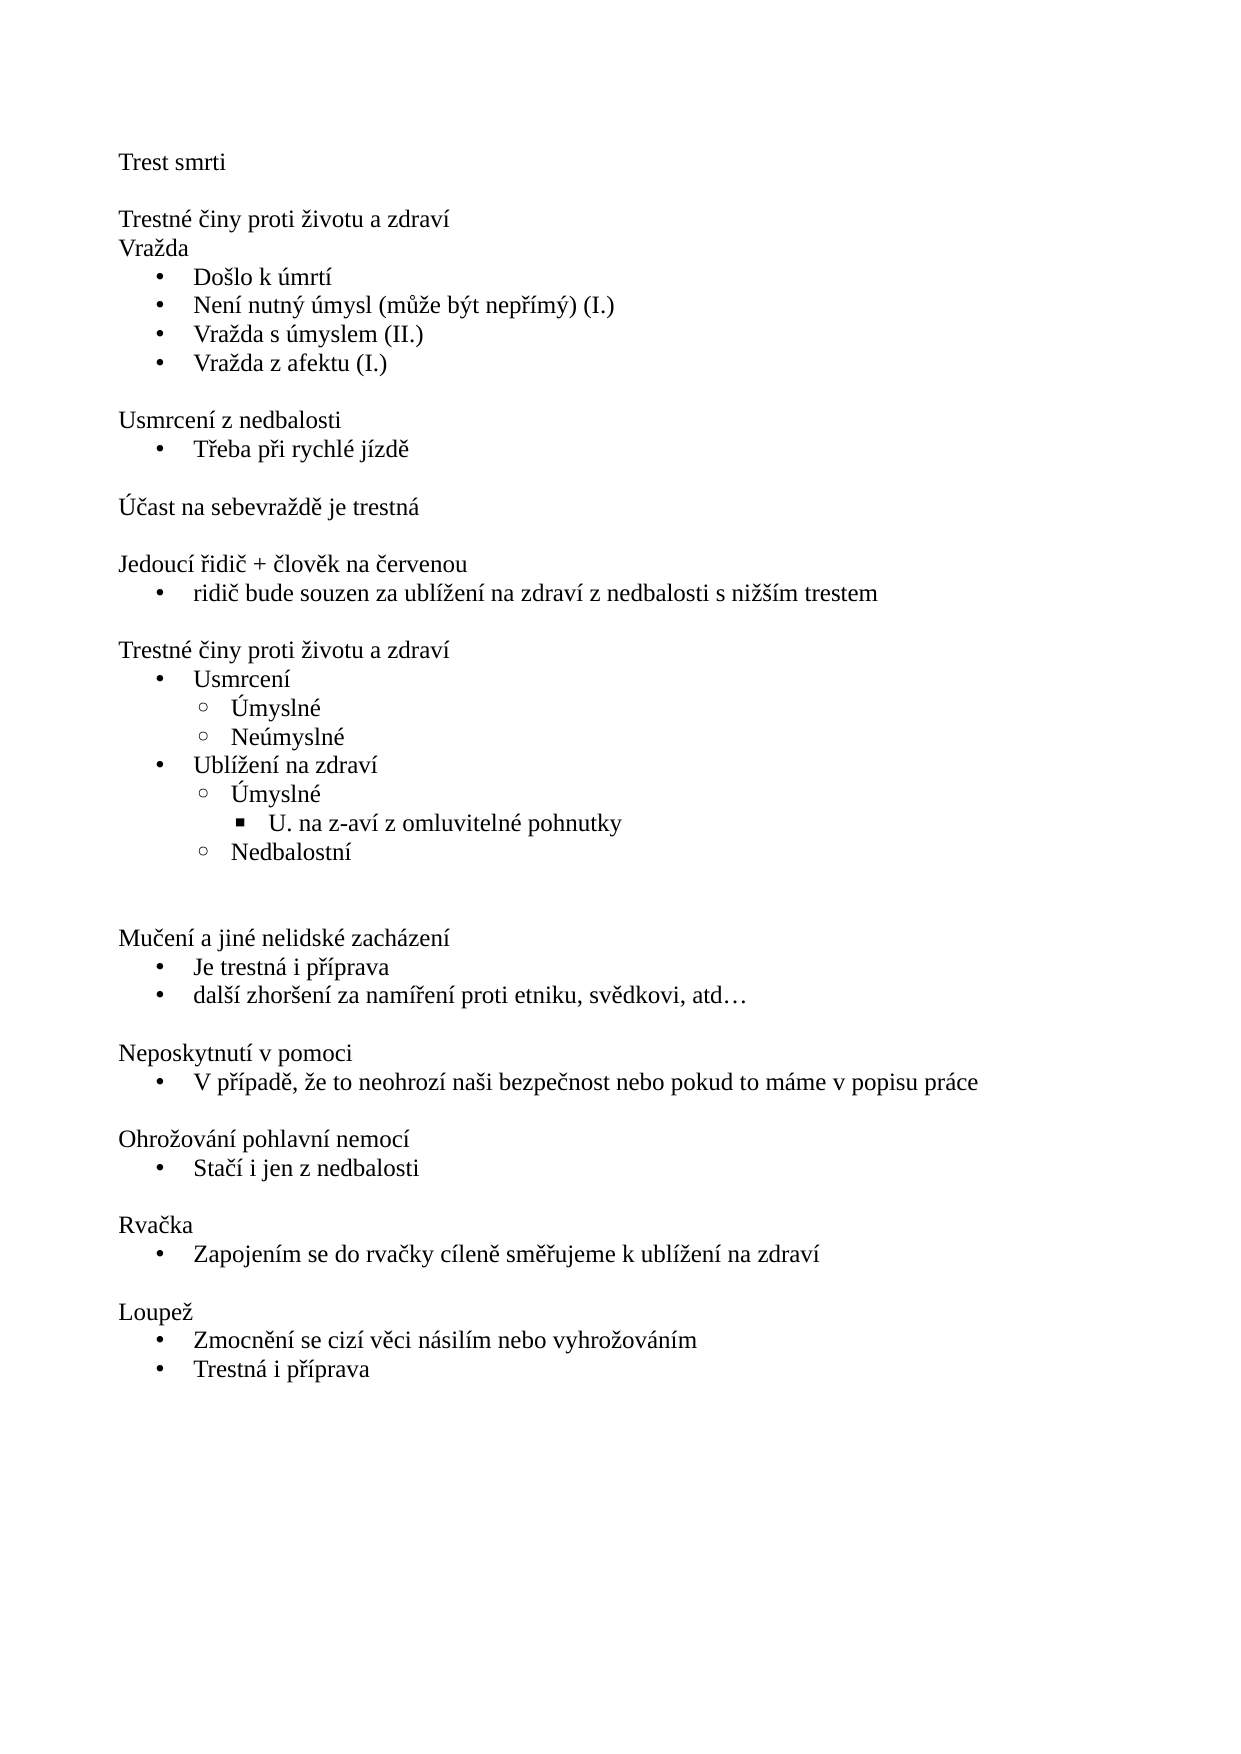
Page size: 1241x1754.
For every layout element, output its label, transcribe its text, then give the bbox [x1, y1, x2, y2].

text Rvačka [118, 1211, 1122, 1239]
list Stačí i jen z nedbalosti [156, 1153, 1122, 1182]
list Není nutný úmysl (může být nepřímý) (I.) [156, 291, 1122, 319]
list Je trestná i příprava [156, 952, 1122, 981]
text Loupež [118, 1297, 1122, 1326]
list Vražda s úmyslem (II.) [156, 319, 1122, 348]
text Mučení a jiné nelidské zacházení [118, 923, 1122, 952]
list Nedbalostní [193, 837, 1122, 866]
text Trestné činy proti životu a zdraví [118, 204, 1122, 233]
list Ublížení na zdraví [156, 751, 1122, 779]
text Vražda [118, 233, 1122, 262]
text Ohrožování pohlavní nemocí [118, 1124, 1122, 1153]
text Usmrcení z nedbalosti [118, 406, 1122, 434]
list Usmrcení [156, 664, 1122, 693]
text Trest smrti [118, 147, 1122, 176]
text Účast na sebevraždě je trestná [118, 492, 1122, 521]
list Úmyslné [193, 779, 1122, 808]
list Došlo k úmrtí [156, 262, 1122, 291]
list Úmyslné [193, 693, 1122, 722]
text Neposkytnutí v pomoci [118, 1038, 1122, 1067]
text Trestné činy proti životu a zdraví [118, 636, 1122, 664]
list Zapojením se do rvačky cíleně směřujeme k ublížení na zdraví [156, 1239, 1122, 1268]
list U. na z-aví z omluvitelné pohnutky [231, 808, 1122, 837]
list ridič bude souzen za ublížení na zdraví z nedbalosti s nižším trestem [156, 578, 1122, 607]
list V případě, že to neohrozí naši bezpečnost nebo pokud to máme v popisu práce [156, 1067, 1122, 1096]
text Jedoucí řidič + člověk na červenou [118, 549, 1122, 578]
list další zhoršení za namíření proti etniku, svědkovi, atd… [156, 981, 1122, 1009]
list Zmocnění se cizí věci násilím nebo vyhrožováním [156, 1326, 1122, 1354]
list Trestná i příprava [156, 1354, 1122, 1383]
list Vražda z afektu (I.) [156, 348, 1122, 377]
list Třeba při rychlé jízdě [156, 434, 1122, 463]
list Neúmyslné [193, 722, 1122, 751]
